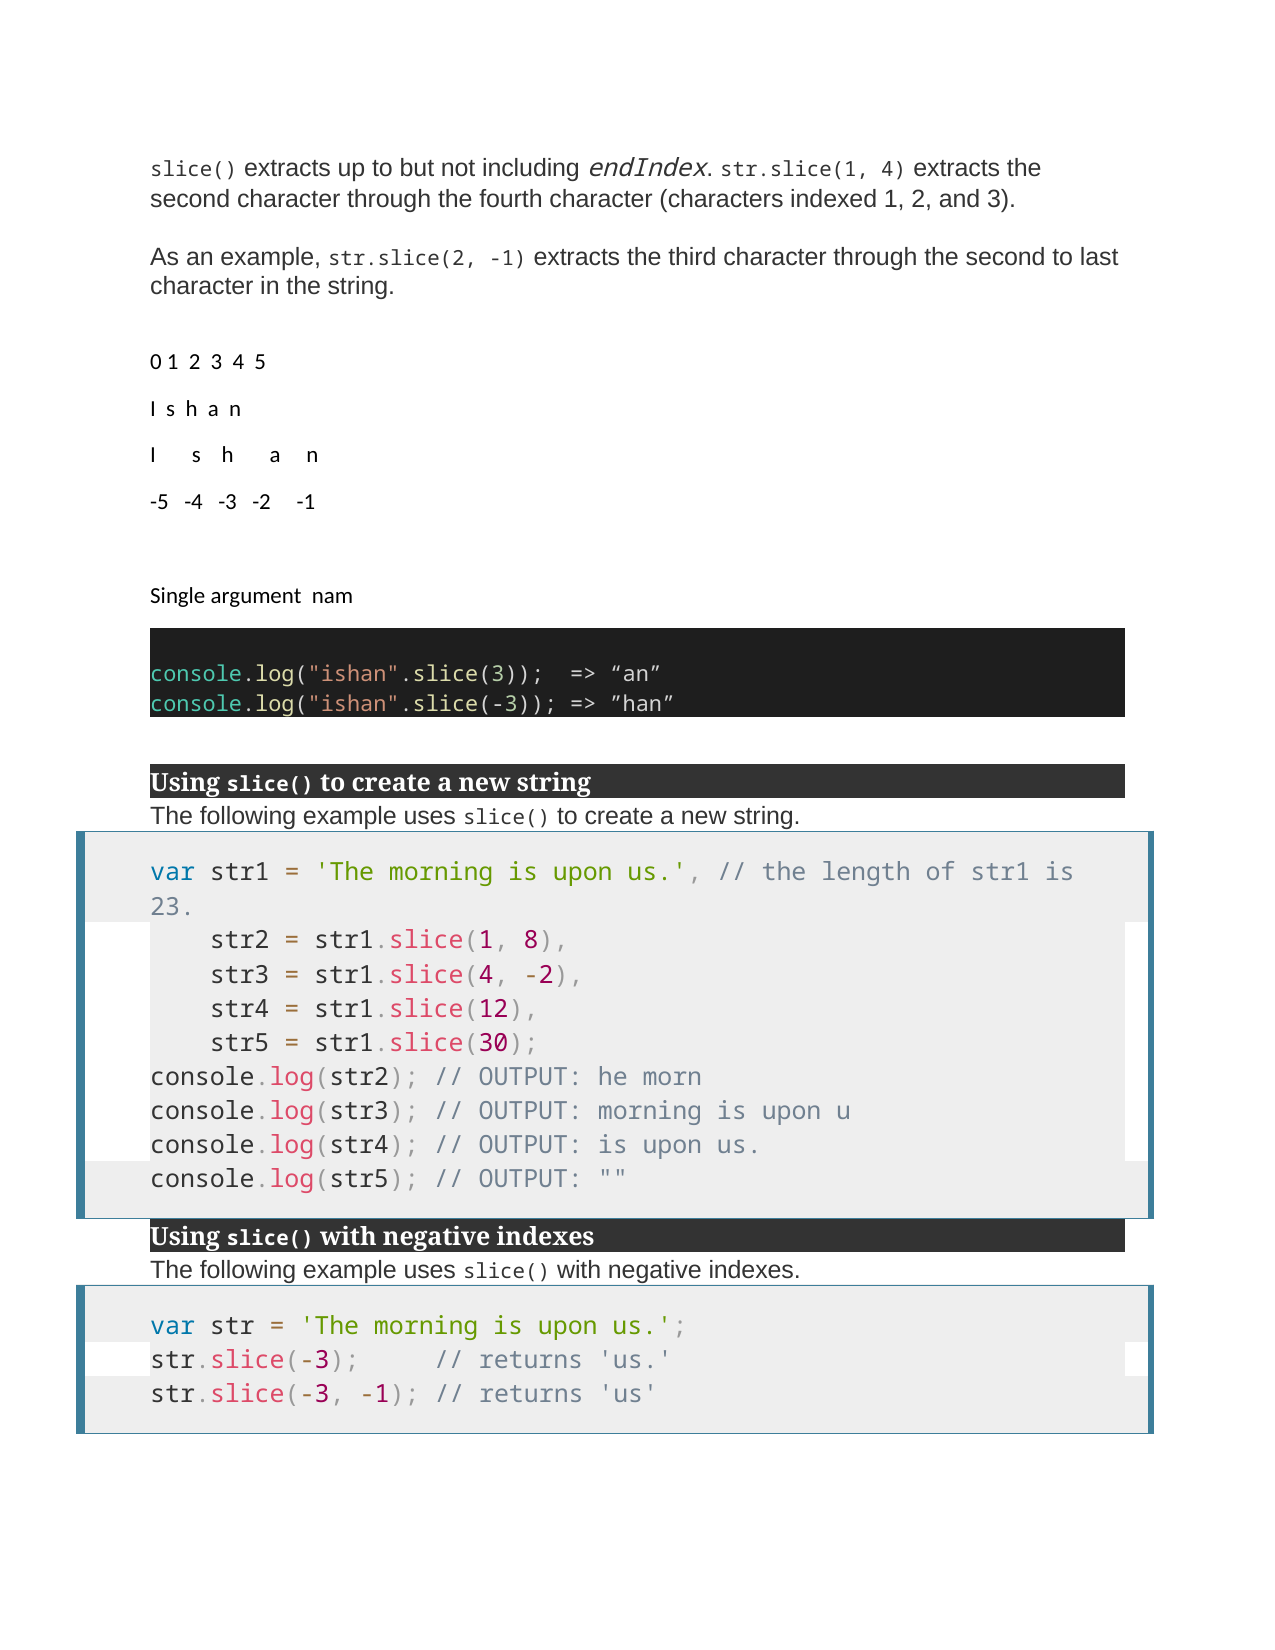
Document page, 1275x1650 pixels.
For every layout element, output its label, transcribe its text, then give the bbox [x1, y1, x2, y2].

text As an example, str.slice(2, -1) extracts the third character through the second to last character in the string. [150, 242, 1125, 300]
text console.log(str4); // OUTPUT: is upon us. [150, 1127, 1125, 1137]
text str.slice(-3); // returns 'us.' [150, 1342, 1125, 1353]
subtitle Using slice() to create a new string [150, 764, 1125, 798]
text var str = 'The morning is upon us.'; [85, 1286, 1148, 1342]
text var str1 = 'The morning is upon us.', // the length of str1 is 23. [85, 832, 1148, 922]
text The following example uses slice() to create a new string. [150, 801, 1125, 831]
text str2 = str1.slice(1, 8), [150, 922, 1125, 956]
text The following example uses slice() with negative indexes. [150, 1255, 1125, 1284]
text slice() extracts up to but not including endIndex. str.slice(1, 4) extracts the second character through the fourth character (characters indexed 1, 2, and 3). [150, 150, 1125, 213]
text 0 1 2 3 4 5 [150, 347, 1125, 375]
text I s h a n [150, 441, 1125, 468]
text str5 = str1.slice(30); [150, 1024, 1125, 1058]
text -5 -4 -3 -2 -1 [150, 487, 1125, 515]
text console.log(str5); // OUTPUT: "" [85, 1137, 1148, 1218]
text console.log("ishan".slice(3)); => “an” [150, 658, 1125, 688]
text console.log(str2); // OUTPUT: he morn [150, 1058, 1125, 1092]
text str3 = str1.slice(4, -2), [150, 956, 1125, 990]
subtitle Using slice() with negative indexes [150, 1219, 1125, 1252]
text console.log("ishan".slice(-3)); => ”han” [150, 688, 1125, 717]
text console.log(str3); // OUTPUT: morning is upon u [150, 1092, 1125, 1127]
text str.slice(-3, -1); // returns 'us' [85, 1353, 1148, 1433]
text Single argument nam [150, 581, 1125, 609]
text I s h a n [150, 394, 1125, 422]
text str4 = str1.slice(12), [150, 990, 1125, 1024]
